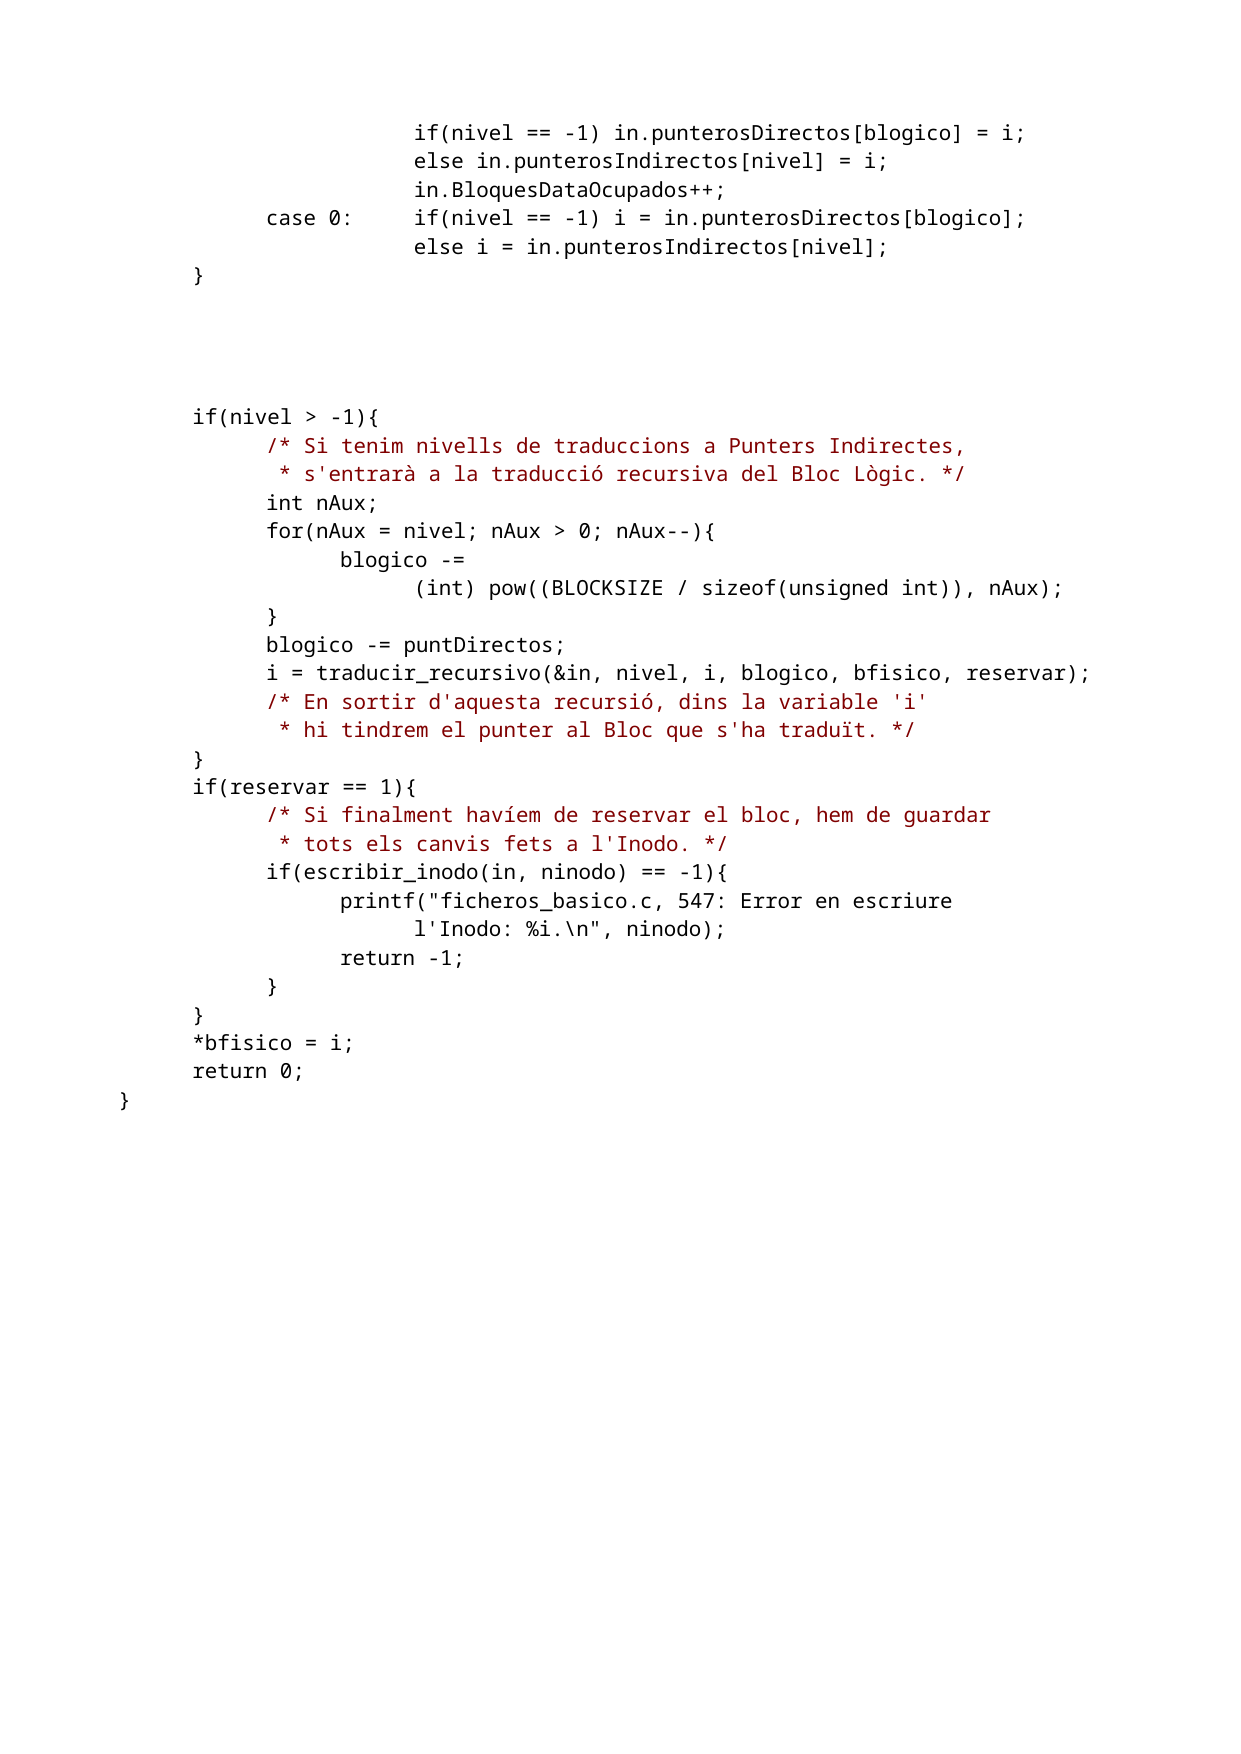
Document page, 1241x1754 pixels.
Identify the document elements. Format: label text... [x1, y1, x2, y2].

text /* Si finalment havíem de reservar el bloc, hem de guardar [118, 801, 1122, 829]
text printf("ficheros_basico.c, 547: Error en escriure [118, 886, 1122, 914]
text in.BloquesDataOcupados++; [118, 175, 1122, 203]
text /* Si tenim nivells de traduccions a Punters Indirectes, [118, 431, 1122, 459]
text /* En sortir d'aquesta recursió, dins la variable 'i' [118, 687, 1122, 715]
text } [118, 260, 1122, 289]
text int nAux; [118, 488, 1122, 516]
text } [118, 971, 1122, 1000]
text if(escribir_inodo(in, ninodo) == -1){ [118, 857, 1122, 886]
text } [118, 1085, 1122, 1113]
text return -1; [118, 943, 1122, 971]
text if(reservar == 1){ [118, 772, 1122, 801]
text else in.punterosIndirectos[nivel] = i; [118, 147, 1122, 175]
text case 0: if(nivel == -1) i = in.punterosDirectos[blogico]; [118, 203, 1122, 232]
text blogico -= puntDirectos; [118, 630, 1122, 658]
text } [118, 744, 1122, 772]
text * s'entrarà a la traducció recursiva del Bloc Lògic. */ [118, 459, 1122, 488]
text i = traducir_recursivo(&in, nivel, i, blogico, bfisico, reservar); [118, 658, 1122, 687]
text return 0; [118, 1057, 1122, 1085]
text } [118, 602, 1122, 630]
text } [118, 1000, 1122, 1028]
text for(nAux = nivel; nAux > 0; nAux--){ [118, 516, 1122, 545]
text if(nivel == -1) in.punterosDirectos[blogico] = i; [118, 118, 1122, 147]
text * hi tindrem el punter al Bloc que s'ha traduït. */ [118, 715, 1122, 744]
text * tots els canvis fets a l'Inodo. */ [118, 829, 1122, 857]
text if(nivel > -1){ [118, 402, 1122, 431]
text *bfisico = i; [118, 1028, 1122, 1057]
text (int) pow((BLOCKSIZE / sizeof(unsigned int)), nAux); [118, 573, 1122, 602]
text blogico -= [118, 545, 1122, 573]
text else i = in.punterosIndirectos[nivel]; [118, 232, 1122, 260]
text l'Inodo: %i.\n", ninodo); [118, 914, 1122, 943]
